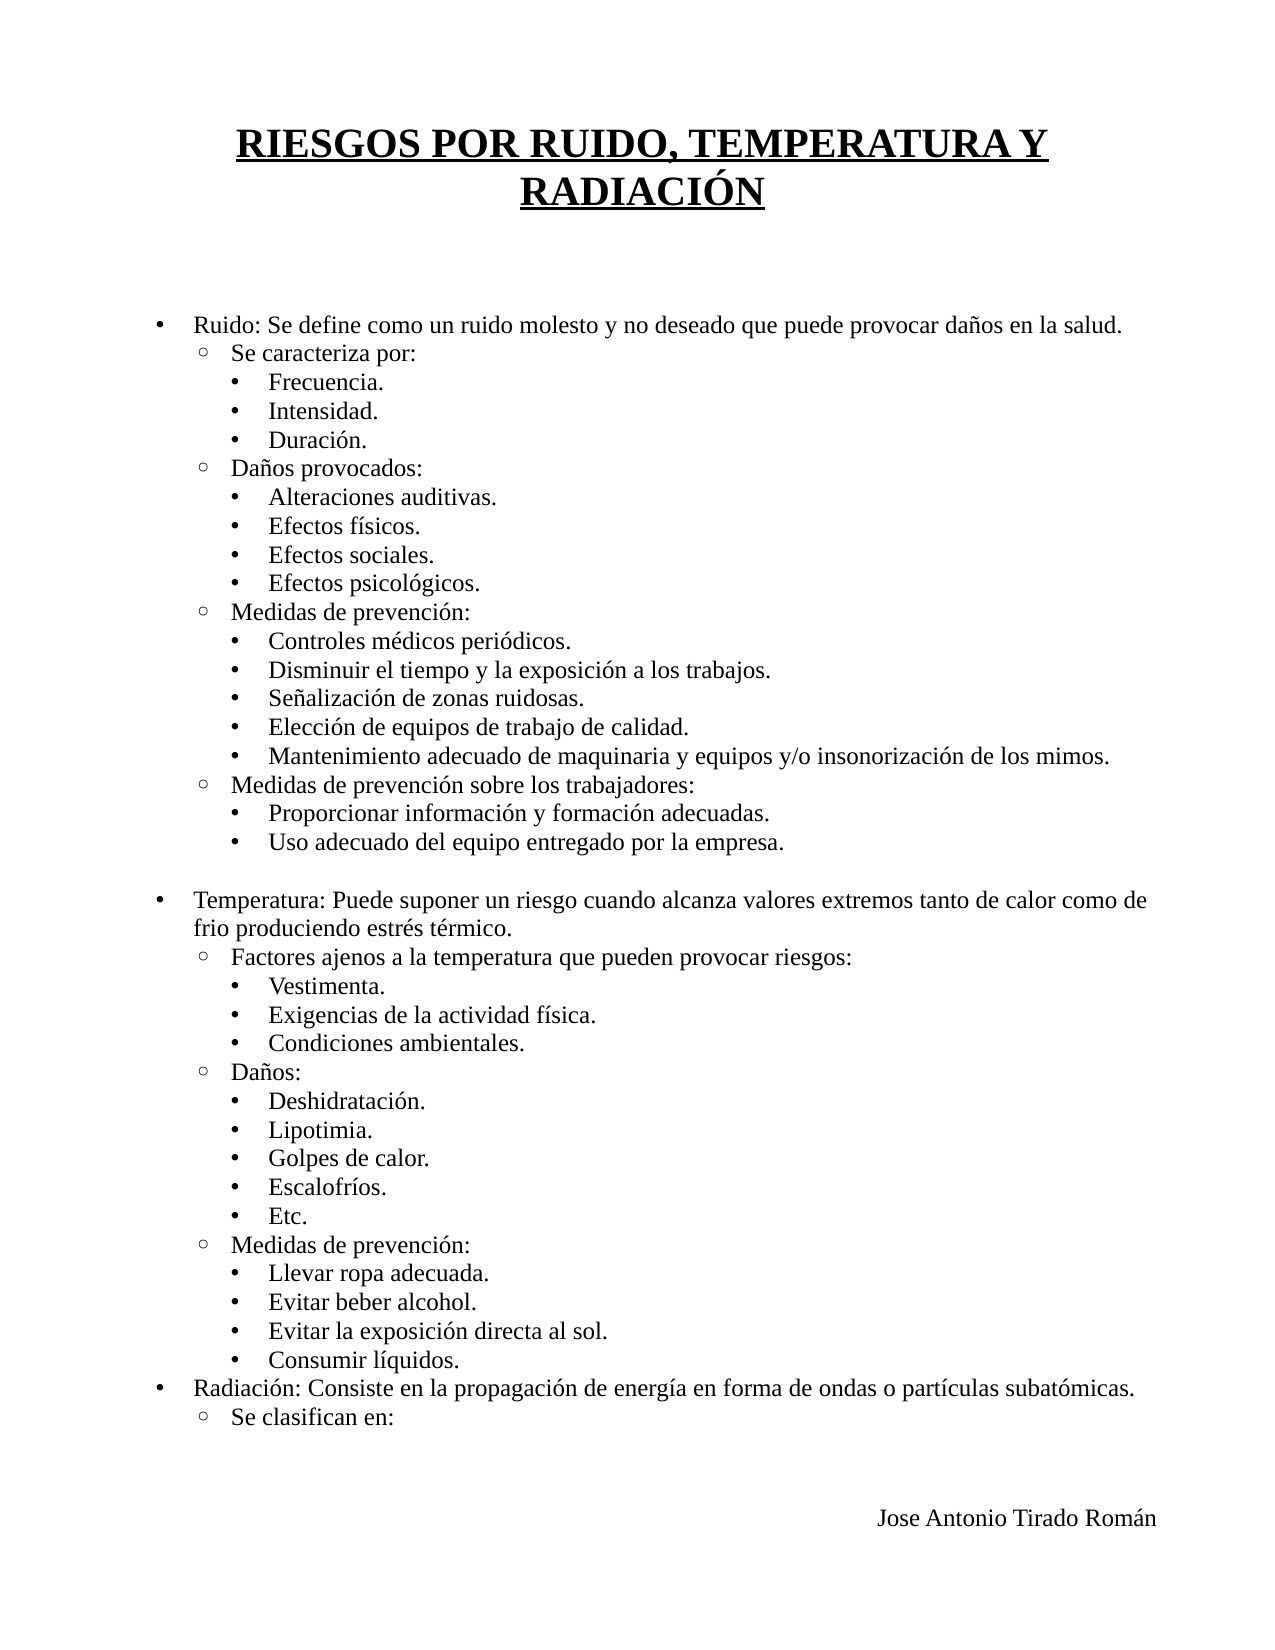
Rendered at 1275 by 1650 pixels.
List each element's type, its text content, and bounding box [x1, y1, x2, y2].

list Medidas de prevención: [193, 597, 1157, 626]
list Medidas de prevención: [193, 1230, 1157, 1258]
list RIESGOS POR RUIDO, TEMPERATURA Y RADIACIÓN [90, 118, 1157, 214]
list Escalofríos. [231, 1172, 1157, 1201]
list Golpes de calor. [231, 1143, 1157, 1172]
list Proporcionar información y formación adecuadas. [231, 798, 1157, 827]
list Efectos físicos. [231, 511, 1157, 540]
list Efectos psicológicos. [231, 568, 1157, 597]
list Daños provocados: [193, 453, 1157, 482]
list Daños: [193, 1057, 1157, 1086]
list Ruido: Se define como un ruido molesto y no deseado que puede provocar daños en la salud. [156, 310, 1157, 338]
list Evitar la exposición directa al sol. [231, 1316, 1157, 1345]
list Señalización de zonas ruidosas. [231, 683, 1157, 712]
list Condiciones ambientales. [231, 1028, 1157, 1057]
list Controles médicos periódicos. [231, 626, 1157, 655]
list Se caracteriza por: [193, 338, 1157, 367]
list Elección de equipos de trabajo de calidad. [231, 712, 1157, 741]
list Factores ajenos a la temperatura que pueden provocar riesgos: [193, 942, 1157, 971]
list Llevar ropa adecuada. [231, 1258, 1157, 1287]
list Exigencias de la actividad física. [231, 1000, 1157, 1028]
list Radiación: Consiste en la propagación de energía en forma de ondas o partículas subatómicas. [156, 1373, 1157, 1402]
list Disminuir el tiempo y la exposición a los trabajos. [231, 655, 1157, 683]
list Alteraciones auditivas. [231, 482, 1157, 511]
list Lipotimia. [231, 1115, 1157, 1143]
list Temperatura: Puede suponer un riesgo cuando alcanza valores extremos tanto de calor como de frio produciendo estrés térmico. [156, 885, 1157, 942]
list Se clasifican en: [193, 1402, 1157, 1431]
list Duración. [231, 425, 1157, 453]
list Uso adecuado del equipo entregado por la empresa. [231, 827, 1157, 856]
list Evitar beber alcohol. [231, 1287, 1157, 1316]
list Consumir líquidos. [231, 1345, 1157, 1373]
list Mantenimiento adecuado de maquinaria y equipos y/o insonorización de los mimos. [231, 741, 1157, 770]
list Efectos sociales. [231, 540, 1157, 568]
list Medidas de prevención sobre los trabajadores: [193, 770, 1157, 798]
list Frecuencia. [231, 367, 1157, 396]
list Intensidad. [231, 396, 1157, 425]
list Etc. [231, 1201, 1157, 1230]
list Deshidratación. [231, 1086, 1157, 1115]
list Vestimenta. [231, 971, 1157, 1000]
